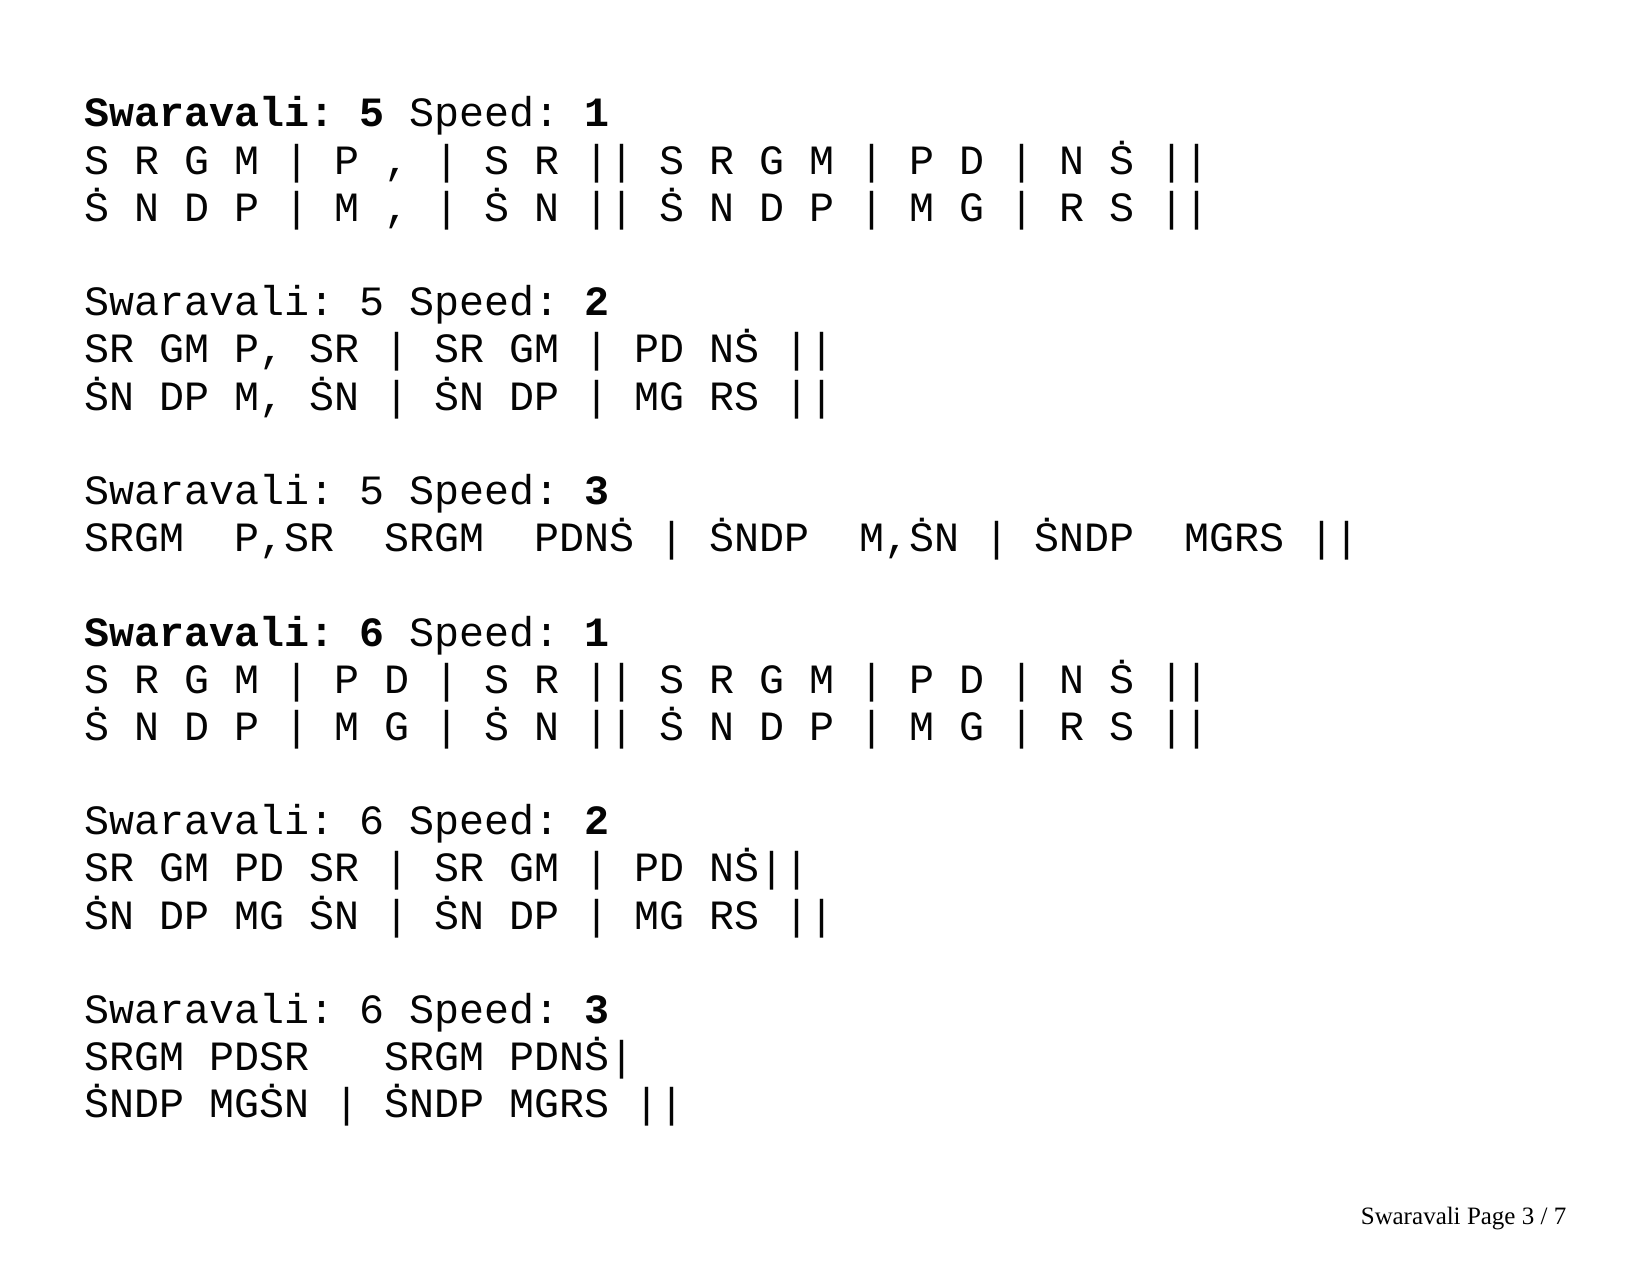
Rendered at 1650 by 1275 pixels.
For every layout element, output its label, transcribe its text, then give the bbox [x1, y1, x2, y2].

text ṠN DP MG ṠN | ṠN DP | MG RS || [84, 894, 1566, 942]
text ṠN DP M, ṠN | ṠN DP | MG RS || [84, 375, 1566, 422]
text SR GM PD SR | SR GM | PD NṠ|| [84, 847, 1566, 894]
text ṠNDP MGṠN | ṠNDP MGRS || [84, 1083, 1566, 1130]
text S R G M | P , | S R || S R G M | P D | N Ṡ || [84, 139, 1566, 187]
text Swaravali: 6 Speed: 1 [84, 611, 1566, 658]
text Swaravali: 5 Speed: 2 [84, 281, 1566, 328]
text Swaravali: 5 Speed: 1 [84, 92, 1566, 139]
text SR GM P, SR | SR GM | PD NṠ || [84, 328, 1566, 375]
text Ṡ N D P | M G | Ṡ N || Ṡ N D P | M G | R S || [84, 706, 1566, 753]
text Swaravali: 6 Speed: 2 [84, 800, 1566, 847]
text Ṡ N D P | M , | Ṡ N || Ṡ N D P | M G | R S || [84, 187, 1566, 234]
text S R G M | P D | S R || S R G M | P D | N Ṡ || [84, 658, 1566, 706]
text Swaravali: 5 Speed: 3 [84, 470, 1566, 517]
text Swaravali: 6 Speed: 3 [84, 989, 1566, 1036]
text SRGM PDSR SRGM PDNṠ| [84, 1036, 1566, 1083]
text SRGM P,SR SRGM PDNṠ | ṠNDP M,ṠN | ṠNDP MGRS || [84, 517, 1566, 564]
